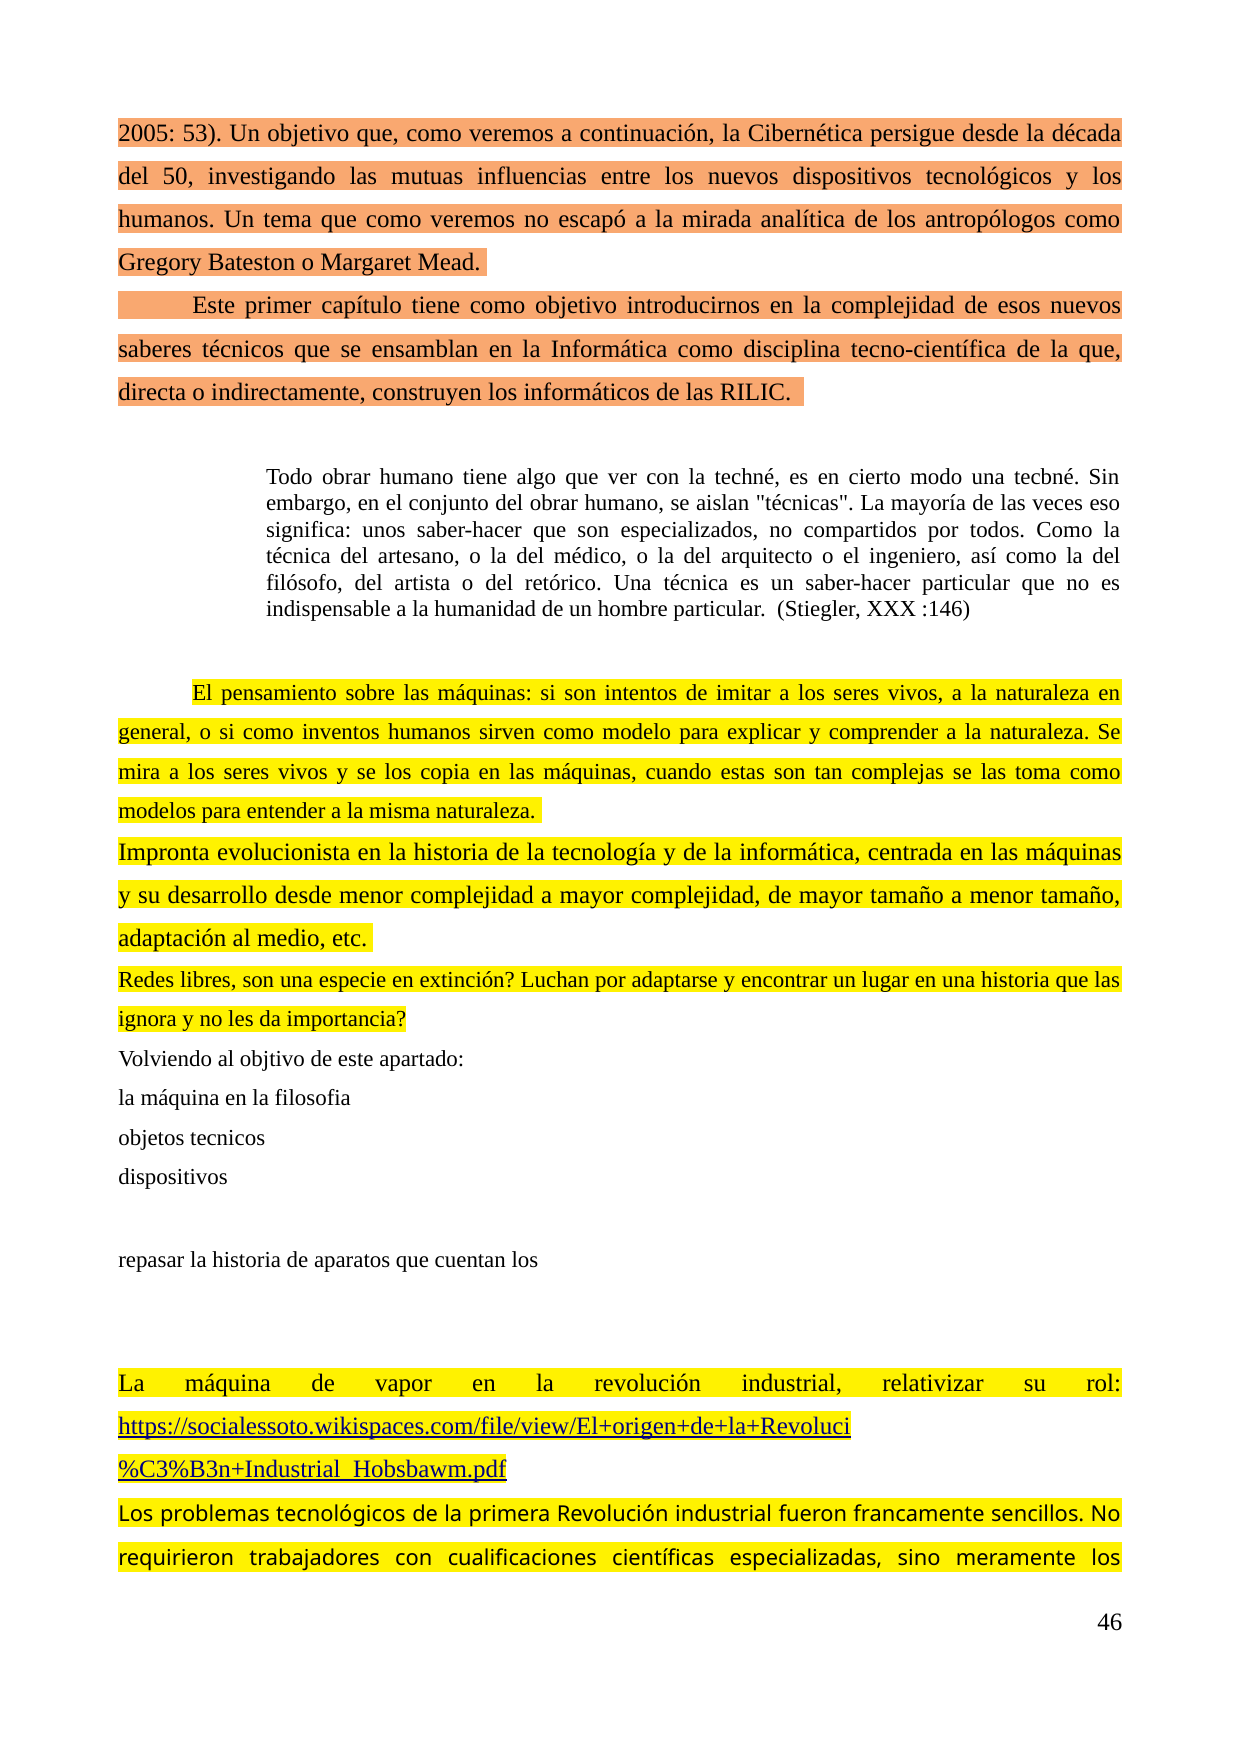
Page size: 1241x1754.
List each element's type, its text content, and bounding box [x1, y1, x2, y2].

text El pensamiento sobre las máquinas: si son intentos de imitar a los seres vivos, a la naturaleza en general, o si como inventos humanos sirven como modelo para explicar y comprender a la naturaleza. Se mira a los seres vivos y se los copia en las máquinas, cuando estas son tan complejas se las toma como modelos para entender a la misma naturaleza. [118, 679, 1122, 823]
text la máquina en la filosofia [118, 1084, 1122, 1111]
text Todo obrar humano tiene algo que ver con la techné, es en cierto modo una tecbné. Sin embargo, en el conjunto del obrar humano, se aislan "técnicas". La mayoría de las veces eso significa: unos saber-hacer que son especializados, no compartidos por todos. Como la técnica del artesano, o la del médico, o la del arquitecto o el ingeniero, así como la del filósofo, del artista o del retórico. Una técnica es un saber-hacer particular que no es indispensable a la humanidad de un hombre particular. (Stiegler, XXX :146) [266, 463, 1122, 621]
text Impronta evolucionista en la historia de la tecnología y de la informática, centrada en las máquinas y su desarrollo desde menor complejidad a mayor complejidad, de mayor tamaño a menor tamaño, adaptación al medio, etc. [118, 837, 1122, 952]
text Redes libres, son una especie en extinción? Luchan por adaptarse y encontrar un lugar en una historia que las ignora y no les da importancia? [118, 966, 1122, 1032]
text Este primer capítulo tiene como objetivo introducirnos en la complejidad de esos nuevos saberes técnicos que se ensamblan en la Informática como disciplina tecno-científica de la que, directa o indirectamente, construyen los informáticos de las RILIC. [118, 291, 1122, 406]
text 2005: 53). Un objetivo que, como veremos a continuación, la Cibernética persigue desde la década del 50, investigando las mutuas influencias entre los nuevos dispositivos tecnológicos y los humanos. Un tema que como veremos no escapó a la mirada analítica de los antropólogos como Gregory Bateston o Margaret Mead. [118, 118, 1122, 276]
text repasar la historia de aparatos que cuentan los [118, 1246, 1122, 1272]
text Volviendo al objtivo de este apartado: [118, 1045, 1122, 1071]
text Los problemas tecnológicos de la primera Revolución industrial fueron francamente sencillos. No requirieron trabajadores con cualificaciones científicas especializadas, sino meramente los [118, 1497, 1122, 1572]
text La máquina de vapor en la revolución industrial, relativizar su rol: https://socialessoto.wikispaces.com/file/view/El+origen+de+la+Revoluci%C3%B3n+Industrial_Hobsbawm.pdf [118, 1368, 1122, 1483]
text objetos tecnicos [118, 1124, 1122, 1150]
text dispositivos [118, 1163, 1122, 1190]
